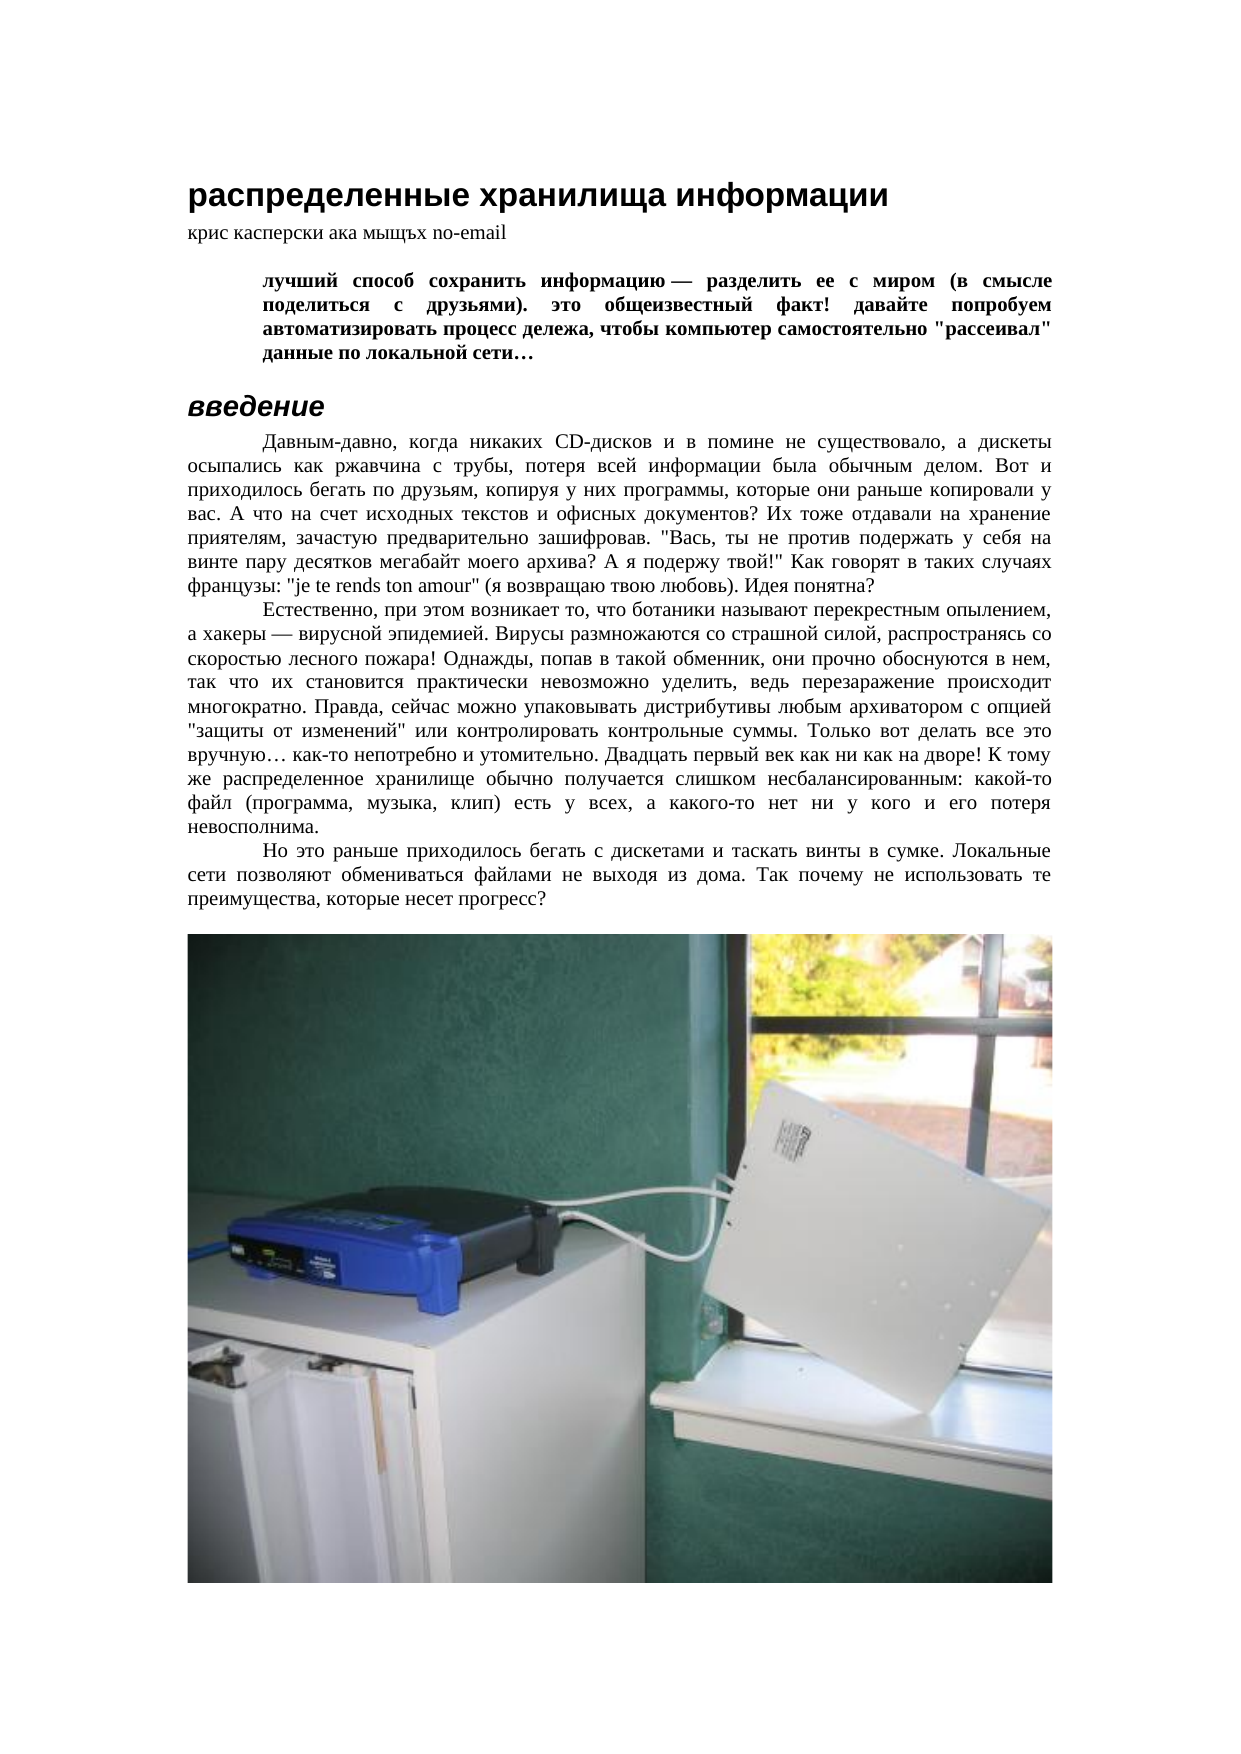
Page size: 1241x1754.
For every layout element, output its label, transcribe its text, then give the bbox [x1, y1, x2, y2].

text Естественно, при этом возникает то, что ботаники называют перекрестным опылением, а хакеры — вирусной эпидемией. Вирусы размножаются со страшной силой, распространясь со скоростью лесного пожара! Однажды, попав в такой обменник, они прочно обоснуются в нем, так что их становится практически невозможно уделить, ведь перезаражение происходит многократно. Правда, сейчас можно упаковывать дистрибутивы любым архиватором с опцией "защиты от изменений" или контролировать контрольные суммы. Только вот делать все это вручную… как-то непотребно и утомительно. Двадцать первый век как ни как на дворе! К тому же распределенное хранилище обычно получается слишком несбалансированным: какой-то файл (программа, музыка, клип) есть у всех, а какого-то нет ни у кого и его потеря невосполнима. [187, 597, 1053, 838]
picture [187, 934, 1053, 1583]
subtitle введение [187, 389, 1053, 423]
text Но это раньше приходилось бегать с дискетами и таскать винты в сумке. Локальные сети позволяют обмениваться файлами не выходя из дома. Так почему не использовать те преимущества, которые несет прогресс? [187, 838, 1053, 910]
subtitle распределенные хранилища информации [187, 175, 1053, 213]
text крис касперски ака мыщъх no-email [187, 220, 1053, 244]
text лучший способ сохранить информацию — разделить ее с миром (в смысле поделиться с друзьями). это общеизвестный факт! давайте попробуем автоматизировать процесс дележа, чтобы компьютер самостоятельно "рассеивал" данные по локальной сети… [262, 268, 1053, 364]
text Давным-давно, когда никаких CD-дисков и в помине не существовало, а дискеты осыпались как ржавчина с трубы, потеря всей информации была обычным делом. Вот и приходилось бегать по друзьям, копируя у них программы, которые они раньше копировали у вас. А что на счет исходных текстов и офисных документов? Их тоже отдавали на хранение приятелям, зачастую предварительно зашифровав. "Вась, ты не против подержать у себя на винте пару десятков мегабайт моего архива? А я подержу твой!" Как говорят в таких случаях французы: "je te rends ton amour" (я возвращаю твою любовь). Идея понятна? [187, 429, 1053, 597]
